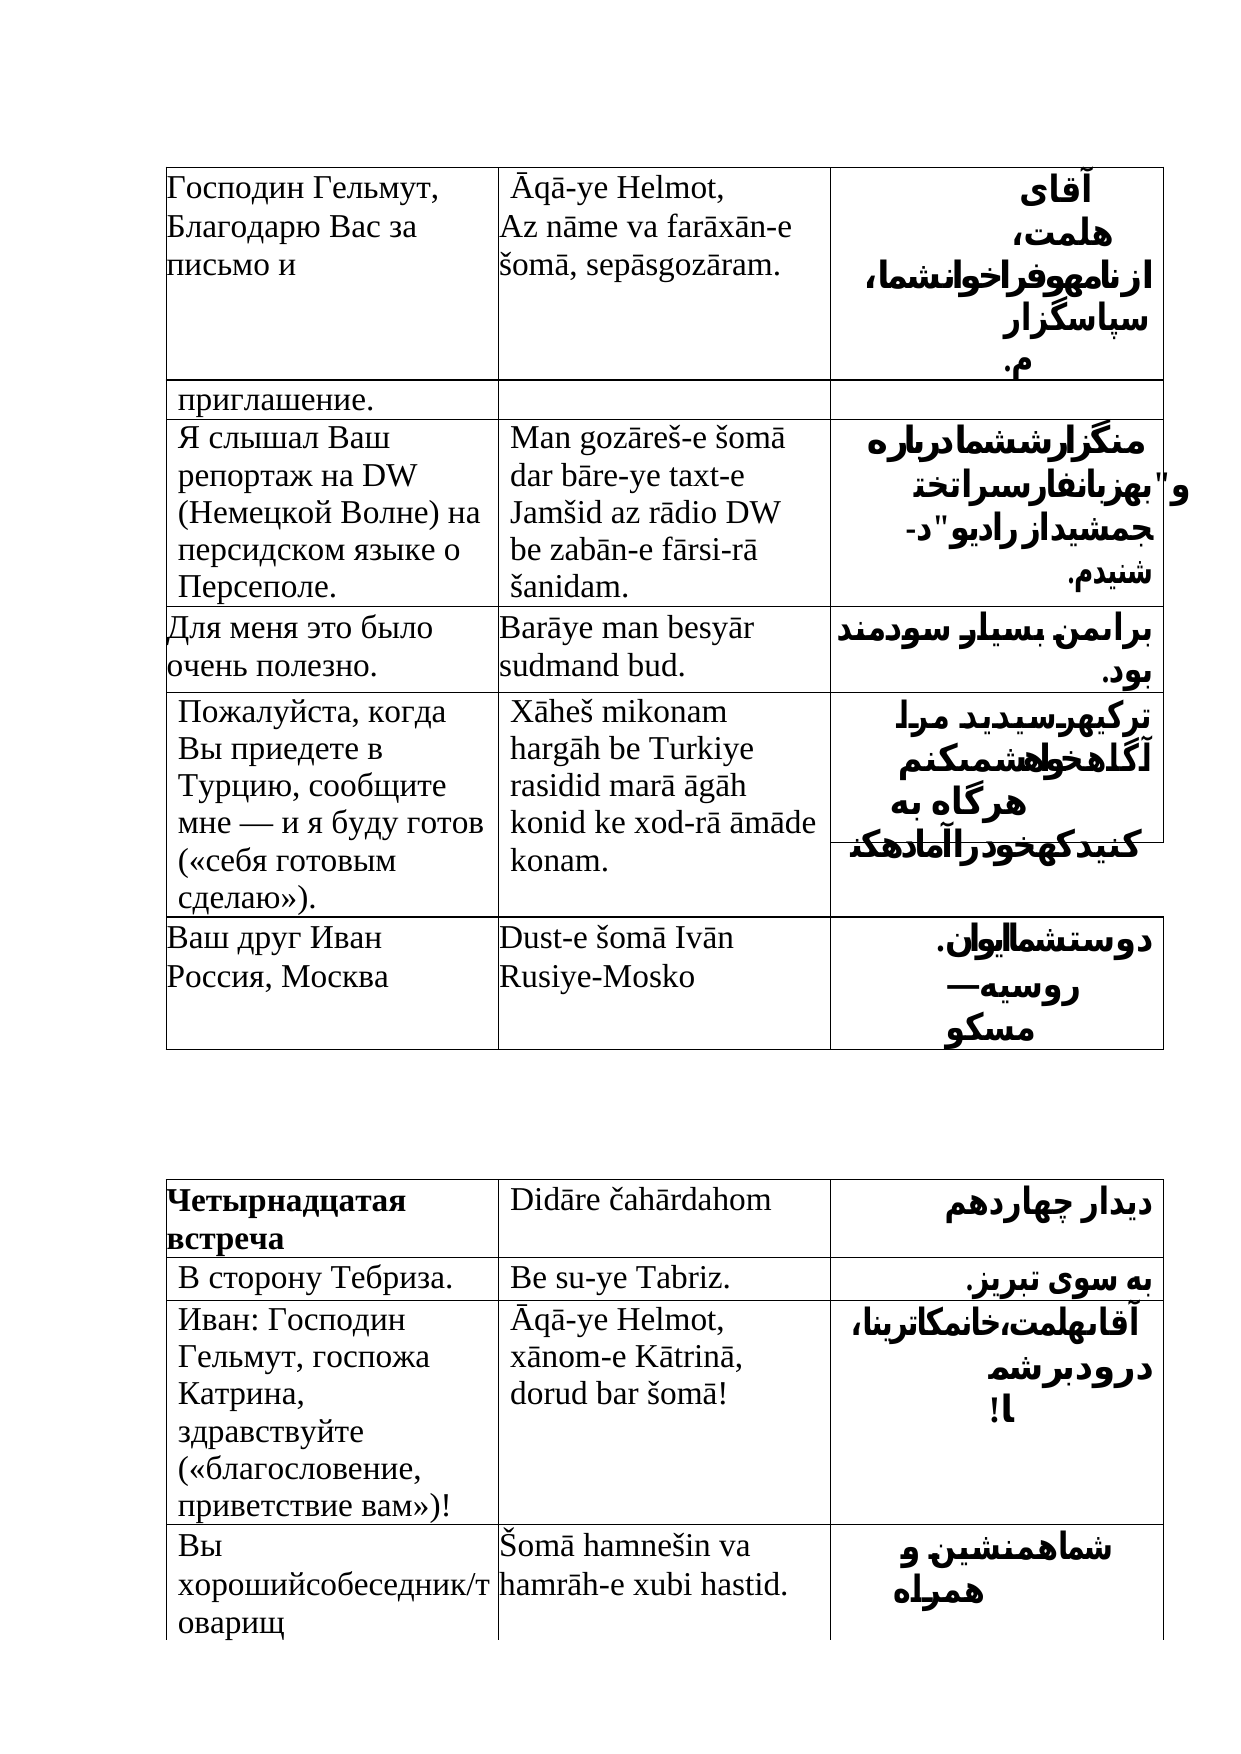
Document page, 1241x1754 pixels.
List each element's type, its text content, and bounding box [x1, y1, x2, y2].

table_cell Катрина, [167, 1376, 498, 1413]
table_cell Be su-ye Tabriz. [499, 1258, 830, 1300]
table_cell šanidam. [499, 569, 830, 606]
table_cell Гельмут, госпожа [167, 1338, 498, 1376]
table_header ديدار چھاردھم [831, 1180, 1163, 1257]
table_cell [499, 1487, 830, 1524]
table_cell репортаж на DW [167, 457, 498, 494]
table_cell [499, 1450, 830, 1487]
table_cell Ваш друг Иван Россия, Москва [167, 918, 498, 1049]
table_cell В сторону Тебриза. [167, 1258, 498, 1300]
table_cell здравствуйте [167, 1413, 498, 1450]
table_cell آقاىھلمت،خانمكاترينا، درودبرشما! [831, 1301, 1163, 1524]
table_cell Barāye man besyār sudmand bud. [499, 607, 830, 692]
table_cell Āqā-ye Helmot, [499, 1301, 830, 1338]
table_cell Вы хорошийсобеседник/товарищ [167, 1525, 498, 1640]
table_cell آقاى ھلمت، ازنامهوفراخوانشما، سپاسگزارم. [831, 168, 1163, 379]
table_cell [499, 879, 830, 916]
table_cell [499, 1413, 830, 1450]
table_cell Āqā-ye Helmot, Az nāme va farāxān-e šomā, sepāsgozāram. [499, 168, 830, 379]
table_header Четырнадцатая встреча [167, 1180, 498, 1257]
table_cell تركيهرسيديد مرا آگاهخواھشمىكنم ھرگاه به كنيدكهخودراآمادهكنم. [831, 693, 1163, 842]
table_cell منگزارششمادرباره و"بهزبانفارسىراتختجمشيداز راديو"د- شنيدم. [831, 420, 1163, 606]
table_cell be zabān-e fārsi-rā [499, 532, 830, 569]
table_cell دوستشماايوان. روسيه—مسكو [831, 918, 1163, 1049]
table_cell сделаю»). [167, 879, 498, 916]
table_cell konam. [499, 842, 830, 879]
table_cell Пожалуйста, когда [167, 693, 498, 730]
table_cell شماھمنشين و ھمراه خوبىھستيد. [831, 1525, 1163, 1640]
table_cell Jamšid az rādio DW [499, 494, 830, 532]
table_cell персидском языке о [167, 532, 498, 569]
table_cell («себя готовым [167, 842, 498, 879]
table_cell براىمن بسيار سودمند بود. [831, 607, 1163, 692]
table_cell dar bāre-ye taxt-e [499, 457, 830, 494]
table_header Didāre čahārdahom [499, 1180, 830, 1257]
table_cell Господин Гельмут, Благодарю Вас за письмо и [167, 168, 498, 379]
table_header [499, 381, 830, 419]
table_cell Турцию, сообщите [167, 768, 498, 805]
table_cell Man gozāreš-e šomā [499, 420, 830, 457]
table_cell konid ke xod-rā āmāde [499, 805, 830, 842]
table_cell Šomā hamnešin va hamrāh-e xubi hastid. [499, 1525, 830, 1640]
table_cell xānom-e Kātrinā, [499, 1338, 830, 1376]
table_cell Иван: Господин [167, 1301, 498, 1338]
table_cell Персеполе. [167, 569, 498, 606]
table_cell به سوى تبريز. [831, 1258, 1163, 1300]
table_cell (Немецкой Волне) на [167, 494, 498, 532]
table_cell приветствие вам»)! [167, 1487, 498, 1524]
table_cell Вы приедете в [167, 730, 498, 768]
table_cell Xāheš mikonam [499, 693, 830, 730]
table_cell Для меня это было очень полезно. [167, 607, 498, 692]
table_header приглашение. [167, 381, 498, 419]
table_cell Dust-e šomā Ivān Rusiye-Mosko [499, 918, 830, 1049]
table_cell dorud bar šomā! [499, 1376, 830, 1413]
table_header [831, 381, 1163, 419]
table_cell Я слышал Ваш [167, 420, 498, 457]
table_cell hargāh be Turkiye [499, 730, 830, 768]
table_cell rasidid marā āgāh [499, 768, 830, 805]
table_cell («благословение, [167, 1450, 498, 1487]
table_cell мне — и я буду готов [167, 805, 498, 842]
